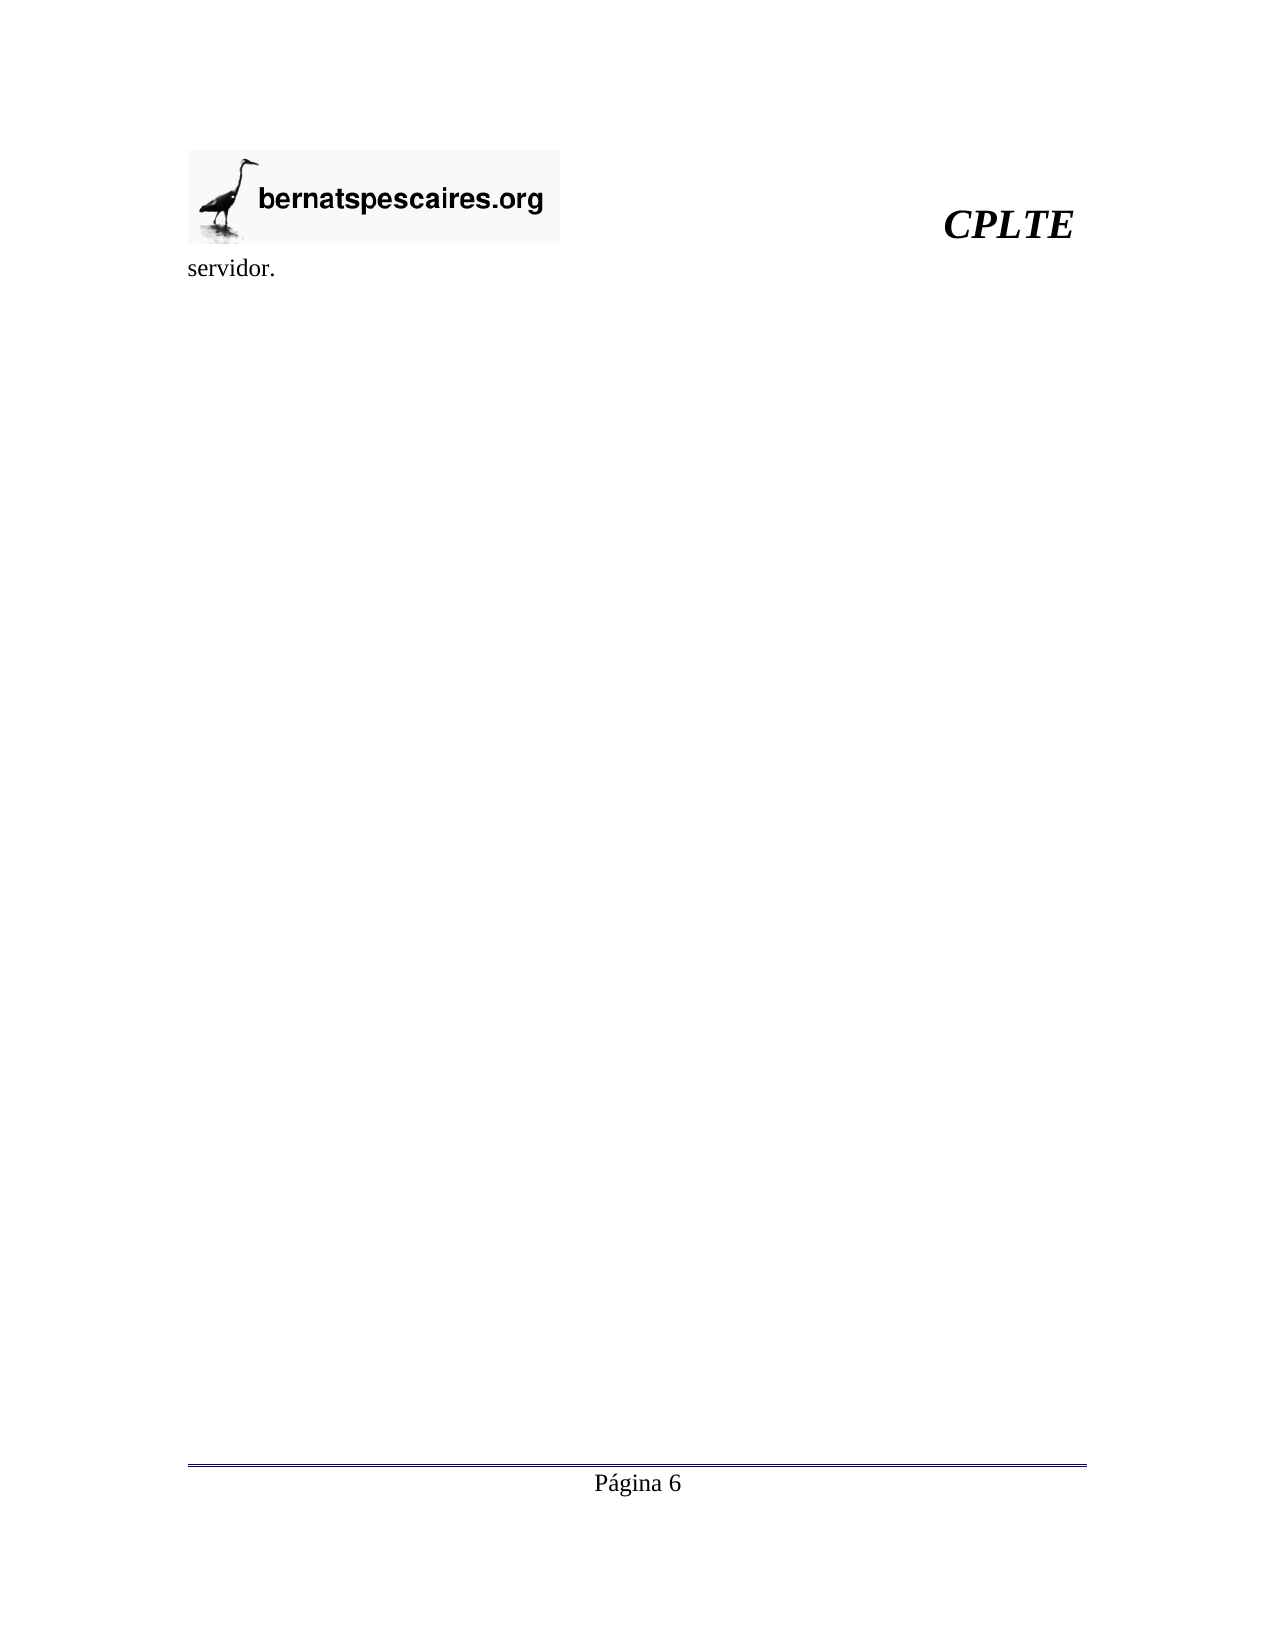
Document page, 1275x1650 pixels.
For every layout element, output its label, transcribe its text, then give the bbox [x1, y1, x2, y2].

text servidor. [187, 254, 1087, 282]
picture [187, 150, 561, 244]
